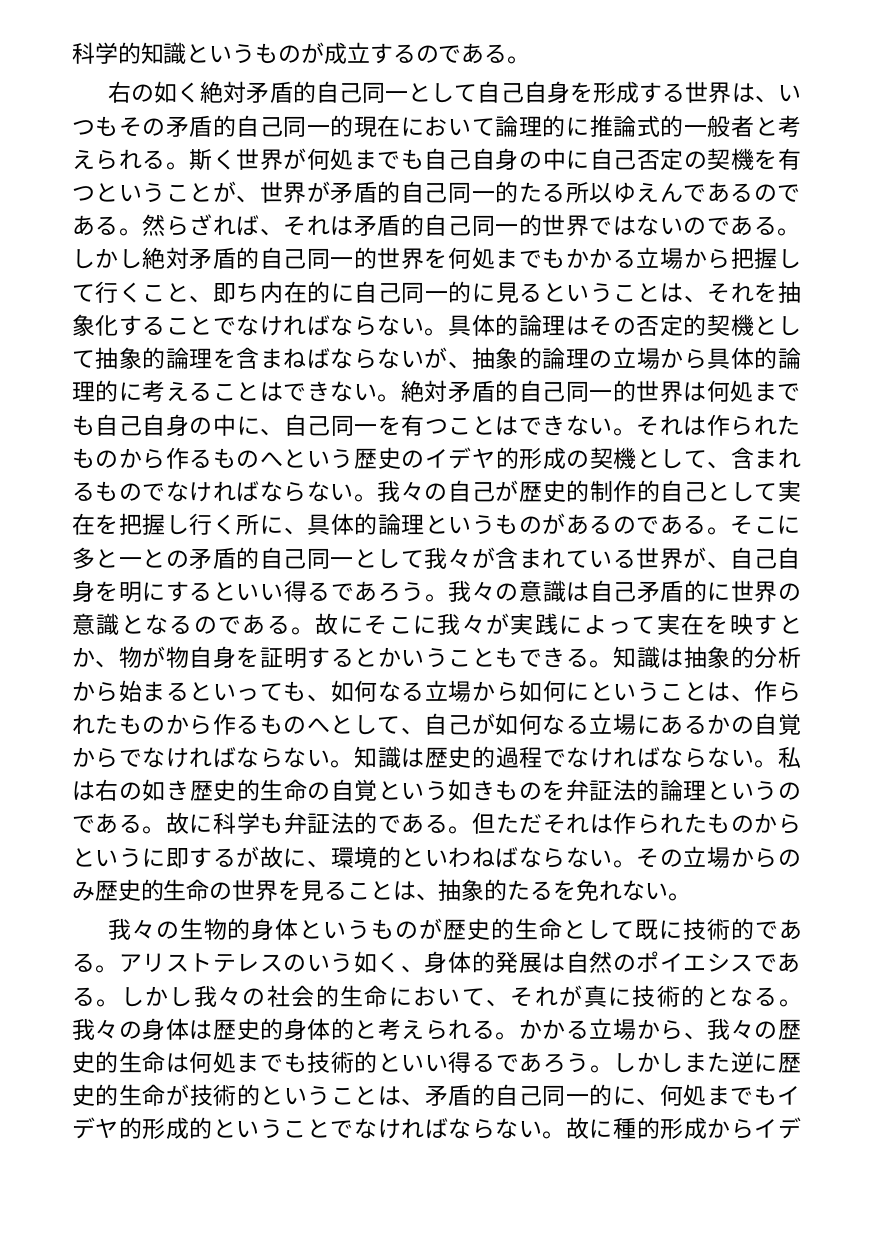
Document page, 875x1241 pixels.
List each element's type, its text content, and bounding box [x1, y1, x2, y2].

text 我々の生物的身体というものが歴史的生命として既に技術的である。アリストテレスのいう如く、身体的発展は自然のポイエシスである。しかし我々の社会的生命において、それが真に技術的となる。我々の身体は歴史的身体的と考えられる。かかる立場から、我々の歴史的生命は何処までも技術的といい得るであろう。しかしまた逆に歴史的生命が技術的ということは、矛盾的自己同一的に、何処までもイデヤ的形成的ということでなければならない。故に種的形成からイデ [72, 912, 802, 1144]
text 右の如く絶対矛盾的自己同一として自己自身を形成する世界は、いつもその矛盾的自己同一的現在において論理的に推論式的一般者と考えられる。斯く世界が何処までも自己自身の中に自己否定の契機を有つということが、世界が矛盾的自己同一的たる所以ゆえんであるのである。然らざれば、それは矛盾的自己同一的世界ではないのである。しかし絶対矛盾的自己同一的世界を何処までもかかる立場から把握して行くこと、即ち内在的に自己同一的に見るということは、それを抽象化することでなければならない。具体的論理はその否定的契機として抽象的論理を含まねばならないが、抽象的論理の立場から具体的論理的に考えることはできない。絶対矛盾的自己同一的世界は何処までも自己自身の中に、自己同一を有つことはできない。それは作られたものから作るものへという歴史のイデヤ的形成の契機として、含まれるものでなければならない。我々の自己が歴史的制作的自己として実在を把握し行く所に、具体的論理というものがあるのである。そこに多と一との矛盾的自己同一として我々が含まれている世界が、自己自身を明にするといい得るであろう。我々の意識は自己矛盾的に世界の意識となるのである。故にそこに我々が実践によって実在を映すとか、物が物自身を証明するとかいうこともできる。知識は抽象的分析から始まるといっても、如何なる立場から如何にということは、作られたものから作るものへとして、自己が如何なる立場にあるかの自覚からでなければならない。知識は歴史的過程でなければならない。私は右の如き歴史的生命の自覚という如きものを弁証法的論理というのである。故に科学も弁証法的である。但ただそれは作られたものからというに即するが故に、環境的といわねばならない。その立場からのみ歴史的生命の世界を見ることは、抽象的たるを免れない。 [72, 75, 802, 906]
text 科学的知識というものが成立するのである。 [72, 36, 802, 69]
